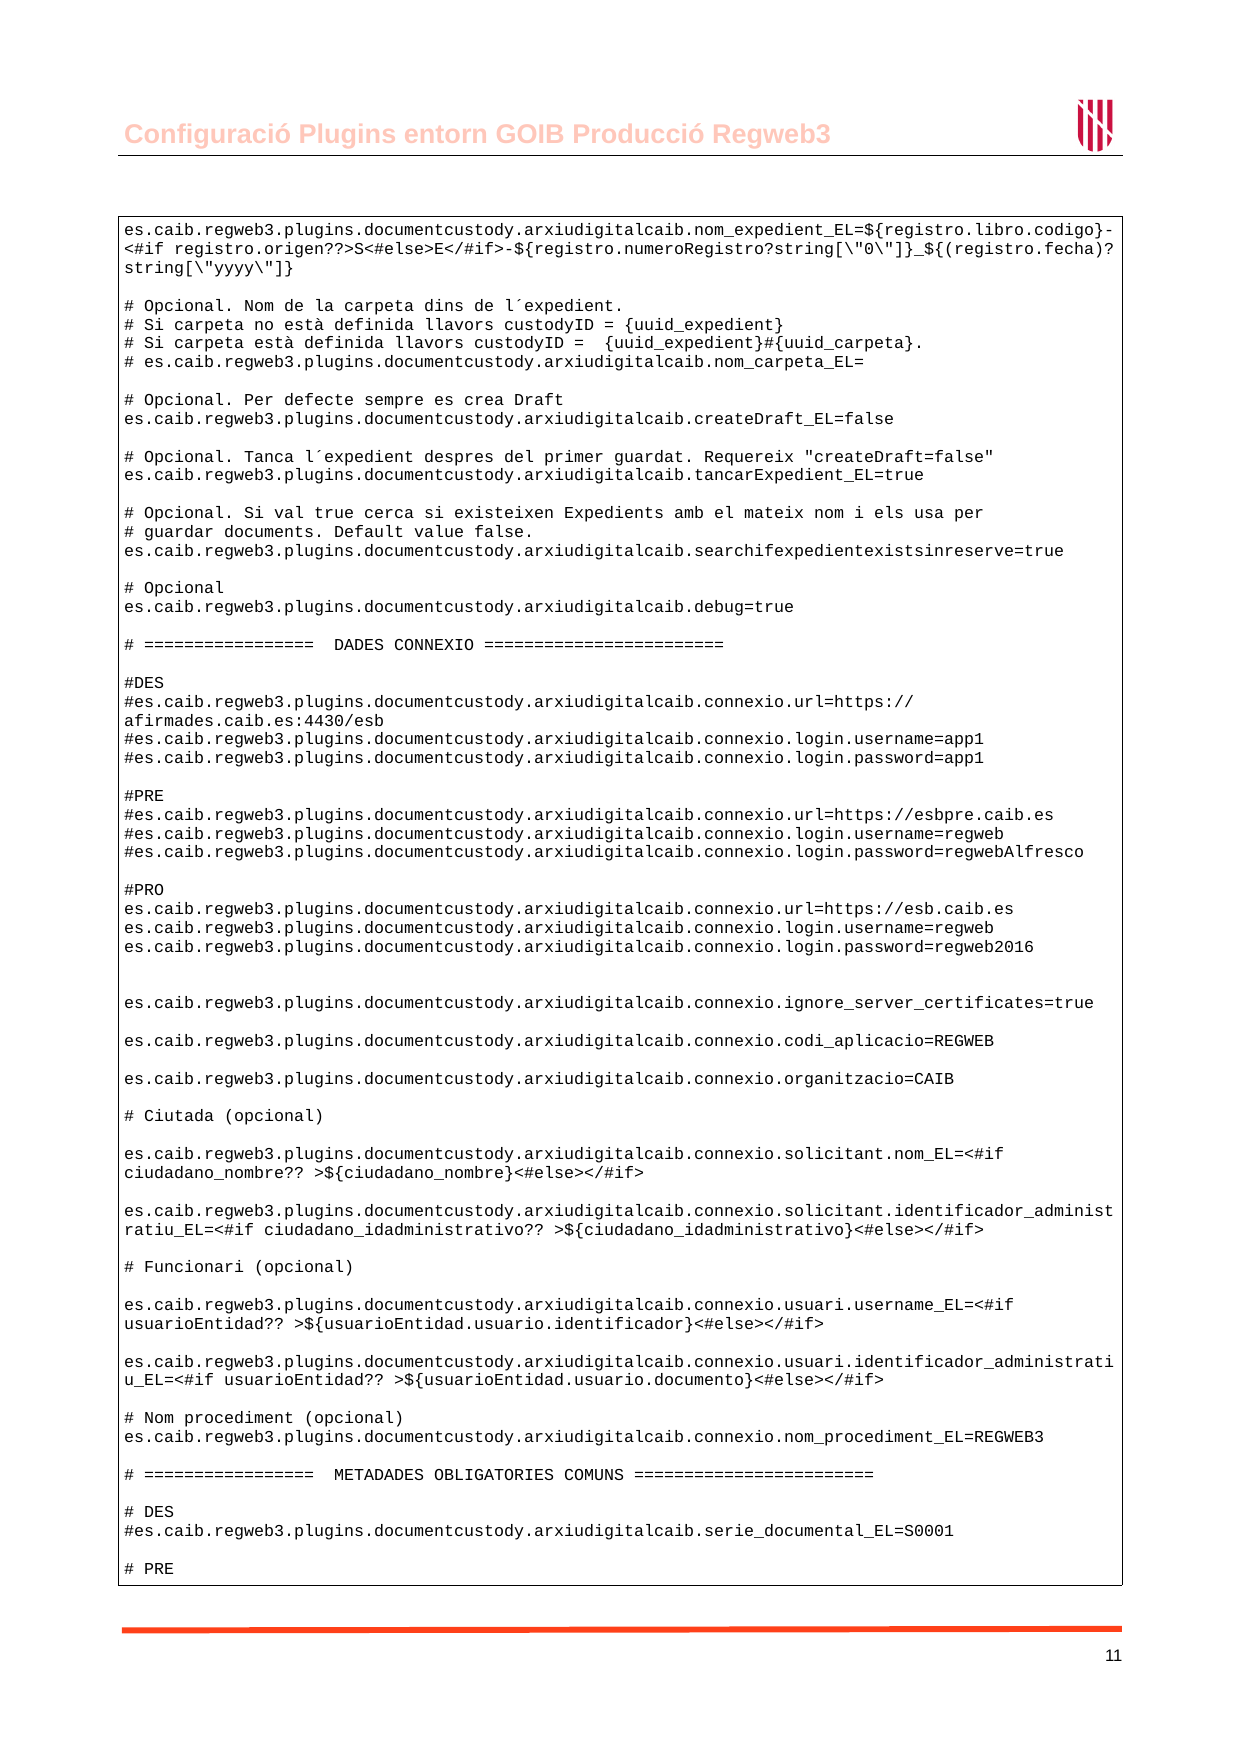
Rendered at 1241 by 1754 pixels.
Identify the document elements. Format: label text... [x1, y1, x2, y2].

picture [1075, 97, 1115, 153]
table_cell es.caib.regweb3.plugins.documentcustody.arxiudigitalcaib.nom_expedient_EL=${registro.libro.codigo}-<#if registro.origen??>S<#else>E</#if>-${registro.numeroRegistro?string[\"0\"]}_${(registro.fecha)?string[\"yyyy\"]} # Opcional. Nom de la carpeta dins de l´expedient. # Si carpeta no està definida llavors custodyID = {uuid_expedient} # Si carpeta està definida llavors custodyID = {uuid_expedient}#{uuid_carpeta}. # es.caib.regweb3.plugins.documentcustody.arxiudigitalcaib.nom_carpeta_EL= # Opcional. Per defecte sempre es crea Draft es.caib.regweb3.plugins.documentcustody.arxiudigitalcaib.createDraft_EL=false # Opcional. Tanca l´expedient despres del primer guardat. Requereix "createDraft=false" es.caib.regweb3.plugins.documentcustody.arxiudigitalcaib.tancarExpedient_EL=true # Opcional. Si val true cerca si existeixen Expedients amb el mateix nom i els usa per # guardar documents. Default value false. es.caib.regweb3.plugins.documentcustody.arxiudigitalcaib.searchifexpedientexistsinreserve=true # Opcional es.caib.regweb3.plugins.documentcustody.arxiudigitalcaib.debug=true # ================= DADES CONNEXIO ======================== #DES #es.caib.regweb3.plugins.documentcustody.arxiudigitalcaib.connexio.url=https://afirmades.caib.es:4430/esb #es.caib.regweb3.plugins.documentcustody.arxiudigitalcaib.connexio.login.username=app1 #es.caib.regweb3.plugins.documentcustody.arxiudigitalcaib.connexio.login.password=app1 #PRE #es.caib.regweb3.plugins.documentcustody.arxiudigitalcaib.connexio.url=https://esbpre.caib.es #es.caib.regweb3.plugins.documentcustody.arxiudigitalcaib.connexio.login.username=regweb #es.caib.regweb3.plugins.documentcustody.arxiudigitalcaib.connexio.login.password=regwebAlfresco #PRO es.caib.regweb3.plugins.documentcustody.arxiudigitalcaib.connexio.url=https://esb.caib.es es.caib.regweb3.plugins.documentcustody.arxiudigitalcaib.connexio.login.username=regweb es.caib.regweb3.plugins.documentcustody.arxiudigitalcaib.connexio.login.password=regweb2016 es.caib.regweb3.plugins.documentcustody.arxiudigitalcaib.connexio.ignore_server_certificates=true es.caib.regweb3.plugins.documentcustody.arxiudigitalcaib.connexio.codi_aplicacio=REGWEB es.caib.regweb3.plugins.documentcustody.arxiudigitalcaib.connexio.organitzacio=CAIB # Ciutada (opcional) es.caib.regweb3.plugins.documentcustody.arxiudigitalcaib.connexio.solicitant.nom_EL=<#if ciudadano_nombre?? >${ciudadano_nombre}<#else></#if> es.caib.regweb3.plugins.documentcustody.arxiudigitalcaib.connexio.solicitant.identificador_administratiu_EL=<#if ciudadano_idadministrativo?? >${ciudadano_idadministrativo}<#else></#if> # Funcionari (opcional) es.caib.regweb3.plugins.documentcustody.arxiudigitalcaib.connexio.usuari.username_EL=<#if usuarioEntidad?? >${usuarioEntidad.usuario.identificador}<#else></#if> es.caib.regweb3.plugins.documentcustody.arxiudigitalcaib.connexio.usuari.identificador_administratiu_EL=<#if usuarioEntidad?? >${usuarioEntidad.usuario.documento}<#else></#if> # Nom procediment (opcional) es.caib.regweb3.plugins.documentcustody.arxiudigitalcaib.connexio.nom_procediment_EL=REGWEB3 # ================= METADADES OBLIGATORIES COMUNS ======================== # DES #es.caib.regweb3.plugins.documentcustody.arxiudigitalcaib.serie_documental_EL=S0001 # PRE [119, 217, 1122, 1585]
